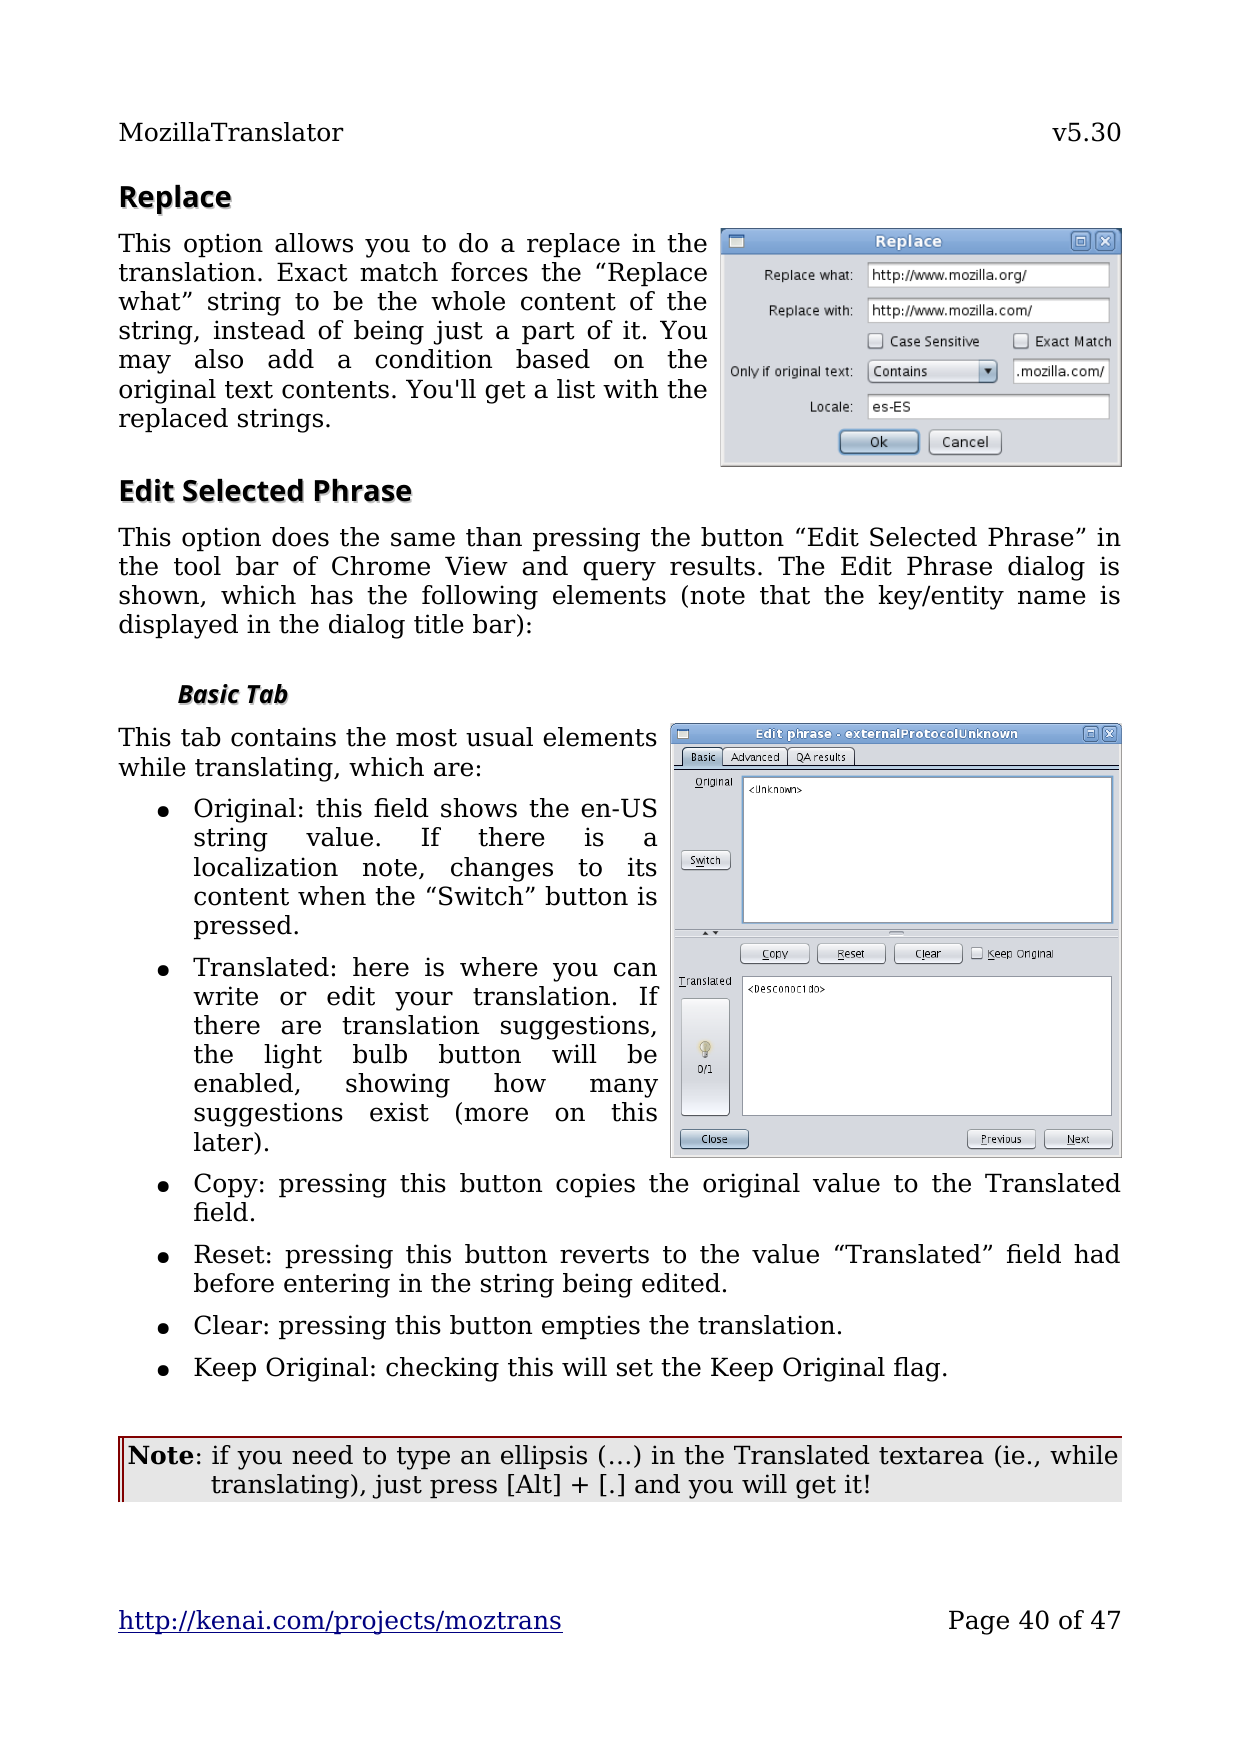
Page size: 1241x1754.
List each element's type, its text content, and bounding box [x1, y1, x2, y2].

picture [720, 228, 1122, 467]
text This option does the same than pressing the button “Edit Selected Phrase” in the tool bar of Chrome View and query results. The Edit Phrase dialog is shown, which has the following elements (note that the key/entity name is displayed in the dialog title bar): [118, 523, 1122, 639]
text This option allows you to do a replace in the translation. Exact match forces the “Replace what” string to be the whole content of the string, instead of being just a part of it. You may also add a condition based on the original text contents. You'll get a list with the replaced strings. [118, 229, 720, 433]
subtitle Copy: pressing this button copies the original value to the Translated field. [156, 1169, 1122, 1228]
subtitle Basic Tab [177, 677, 1122, 711]
picture [670, 723, 1122, 1158]
subtitle Clear: pressing this button empties the translation. [156, 1311, 1122, 1340]
text This tab contains the most usual elements while translating, which are: [118, 723, 670, 782]
subtitle Translated: here is where you can write or edit your translation. If there are translation suggestions, the light bulb button will be enabled, showing how many suggestions exist (more on this later). [156, 953, 670, 1157]
text Note: if you need to type an ellipsis (…) in the Translated textarea (ie., while translating), just press [Alt] + [.] and you will get it! [124, 1438, 1122, 1502]
subtitle Original: this field shows the en-US string value. If there is a localization note, changes to its content when the “Switch” button is pressed. [156, 794, 670, 940]
subtitle Keep Original: checking this will set the Keep Original flag. [156, 1353, 1122, 1382]
subtitle Edit Selected Phrase [118, 471, 1122, 510]
subtitle Replace [118, 177, 1122, 216]
subtitle Reset: pressing this button reverts to the value “Translated” field had before entering in the string being edited. [156, 1240, 1122, 1298]
